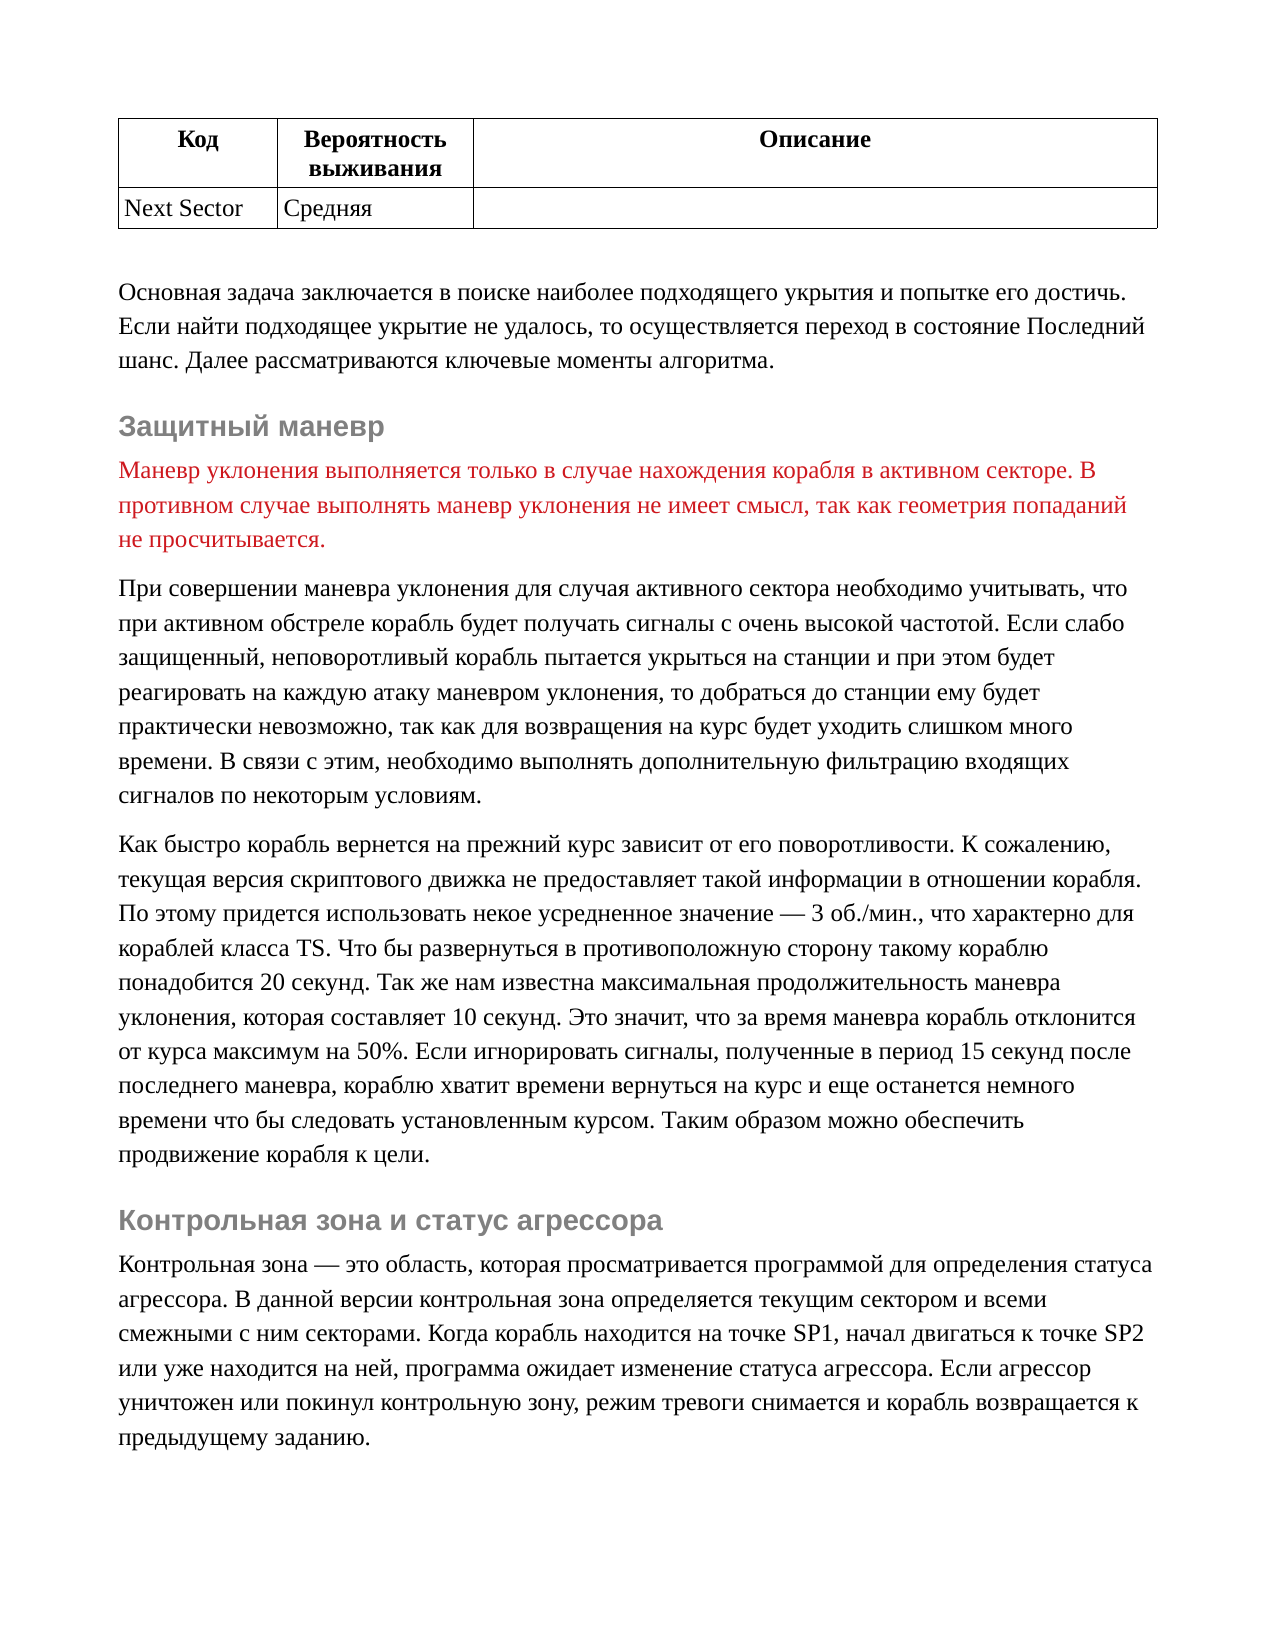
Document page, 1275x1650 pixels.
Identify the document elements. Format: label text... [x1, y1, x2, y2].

text Основная задача заключается в поиске наиболее подходящего укрытия и попытке его достичь. Если найти подходящее укрытие не удалось, то осуществляется переход в состояние Последний шанс. Далее рассматриваются ключевые моменты алгоритма. [118, 277, 1157, 374]
table_header Код [119, 119, 277, 187]
table_header Вероятность выживания [278, 119, 473, 187]
table_header Описание [474, 119, 1157, 187]
text Контрольная зона — это область, которая просматривается программой для определения статуса агрессора. В данной версии контрольная зона определяется текущим сектором и всеми смежными с ним секторами. Когда корабль находится на точке SP1, начал двигаться к точке SP2 или уже находится на ней, программа ожидает изменение статуса агрессора. Если агрессор уничтожен или покинул контрольную зону, режим тревоги снимается и корабль возвращается к предыдущему заданию. [118, 1249, 1157, 1450]
subtitle Защитный маневр [118, 409, 1157, 443]
subtitle Контрольная зона и статус агрессора [118, 1203, 1157, 1237]
text Маневр уклонения выполняется только в случае нахождения корабля в активном секторе. В противном случае выполнять маневр уклонения не имеет смысл, так как геометрия попаданий не просчитывается. [118, 455, 1157, 553]
table_cell [474, 188, 1157, 227]
text При совершении маневра уклонения для случая активного сектора необходимо учитывать, что при активном обстреле корабль будет получать сигналы с очень высокой частотой. Если слабо защищенный, неповоротливый корабль пытается укрыться на станции и при этом будет реагировать на каждую атаку маневром уклонения, то добраться до станции ему будет практически невозможно, так как для возвращения на курс будет уходить слишком много времени. В связи с этим, необходимо выполнять дополнительную фильтрацию входящих сигналов по некоторым условиям. [118, 573, 1157, 809]
table_cell Средняя [278, 188, 473, 227]
text Как быстро корабль вернется на прежний курс зависит от его поворотливости. К сожалению, текущая версия скриптового движка не предоставляет такой информации в отношении корабля. По этому придется использовать некое усредненное значение — 3 об./мин., что характерно для кораблей класса TS. Что бы развернуться в противоположную сторону такому кораблю понадобится 20 секунд. Так же нам известна максимальная продолжительность маневра уклонения, которая составляет 10 секунд. Это значит, что за время маневра корабль отклонится от курса максимум на 50%. Если игнорировать сигналы, полученные в период 15 секунд после последнего маневра, кораблю хватит времени вернуться на курс и еще останется немного времени что бы следовать установленным курсом. Таким образом можно обеспечить продвижение корабля к цели. [118, 829, 1157, 1168]
table_cell Next Sector [119, 188, 277, 227]
